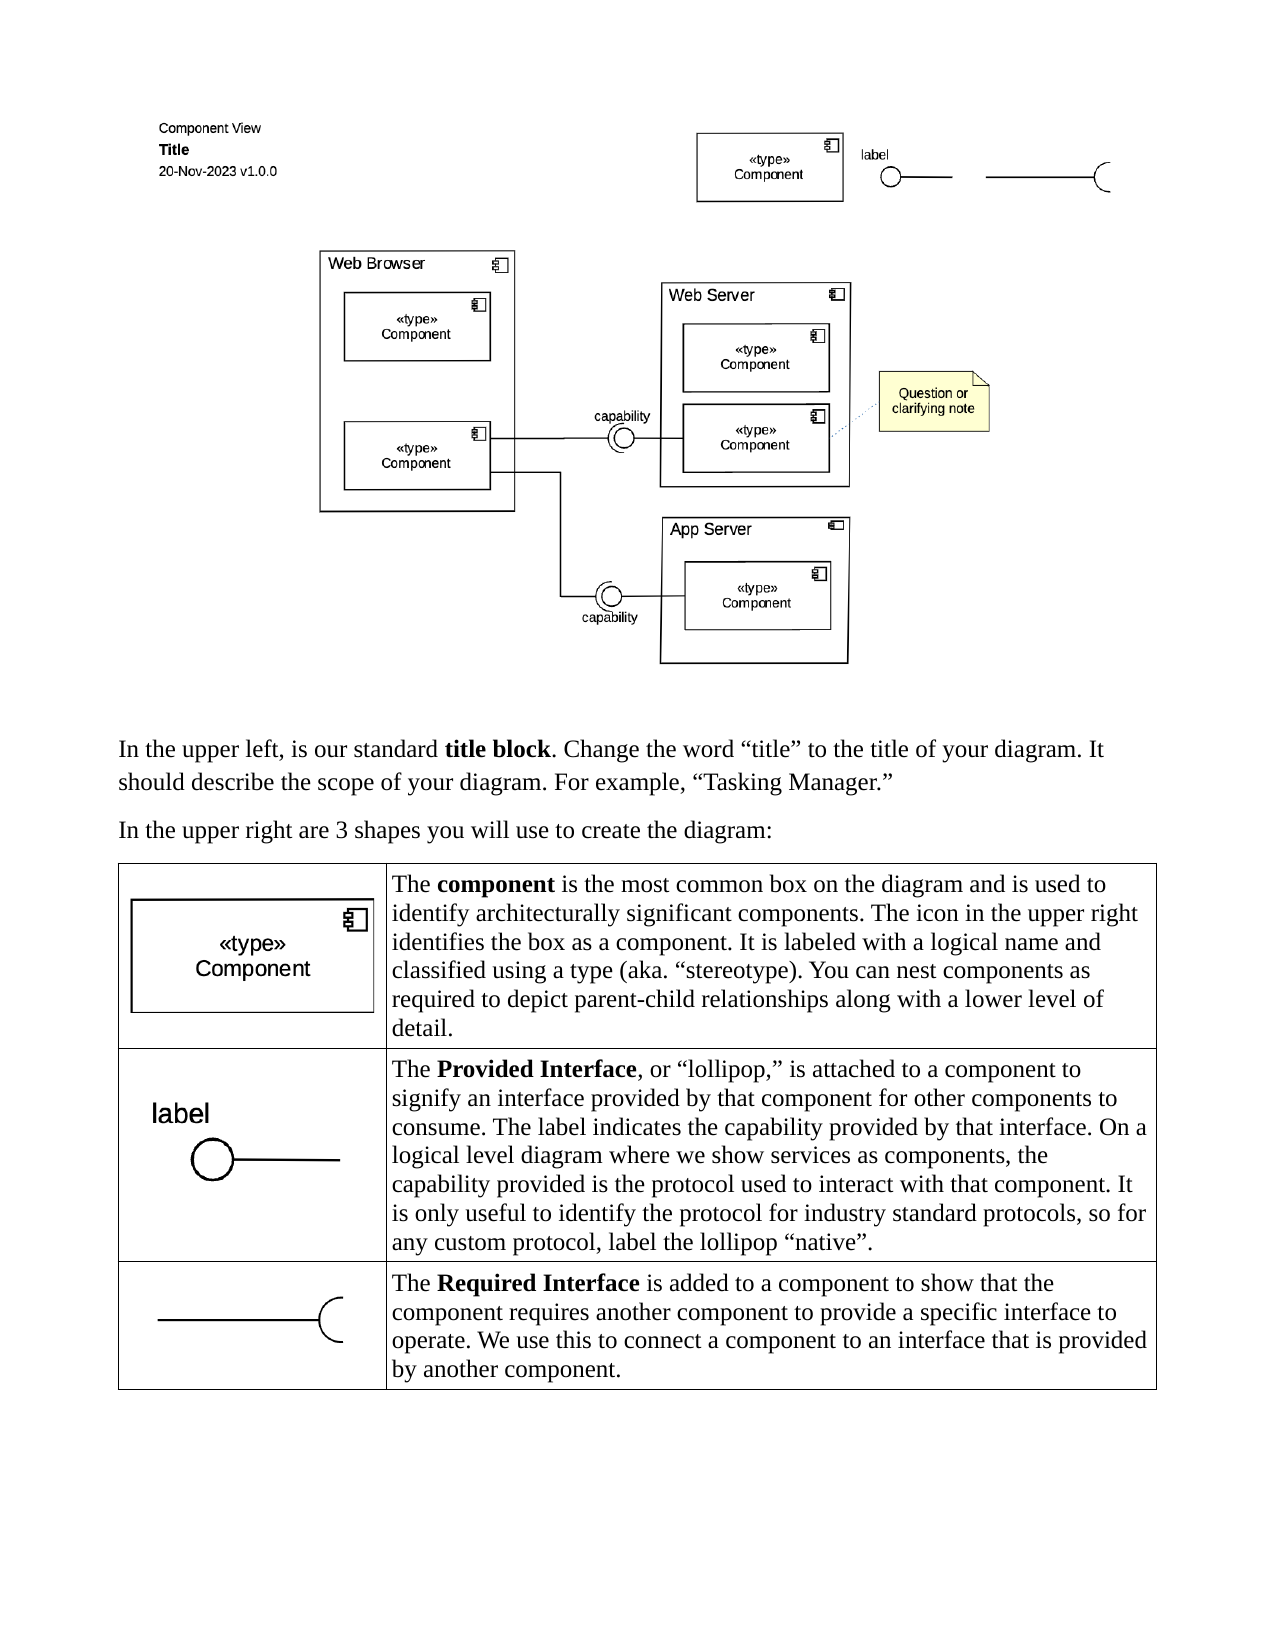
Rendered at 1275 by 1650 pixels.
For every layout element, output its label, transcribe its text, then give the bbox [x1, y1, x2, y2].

text In the upper left, is our standard title block. Change the word “title” to the title of your diagram. It should describe the scope of your diagram. For example, “Tasking Manager.” [118, 734, 1157, 796]
table_cell The Required Interface is added to a component to show that the component requires another component to provide a specific interface to operate. We use this to connect a component to an interface that is provided by another component. [387, 1262, 1156, 1389]
table_cell The Provided Interface, or “lollipop,” is attached to a component to signify an interface provided by that component for other components to consume. The label indicates the capability provided by that interface. On a logical level diagram where we show services as components, the capability provided is the protocol used to interact with that component. It is only useful to identify the protocol for industry standard protocols, so for any custom protocol, label the lollipop “native”. [387, 1049, 1156, 1261]
table_cell [119, 1262, 386, 1389]
picture [123, 893, 375, 1013]
text In the upper right are 3 shapes you will use to create the diagram: [118, 815, 1157, 843]
picture [142, 1093, 352, 1205]
table_header The component is the most common box on the diagram and is used to identify architecturally significant components. The icon in the upper right identifies the box as a component. It is labeled with a logical name and classified using a type (aka. “stereotype). You can nest components as required to depict parent-child relationships along with a lower level of detail. [387, 864, 1156, 1047]
picture [153, 1284, 351, 1362]
table_header [119, 864, 386, 1047]
picture [150, 118, 1125, 683]
table_cell [119, 1049, 386, 1261]
